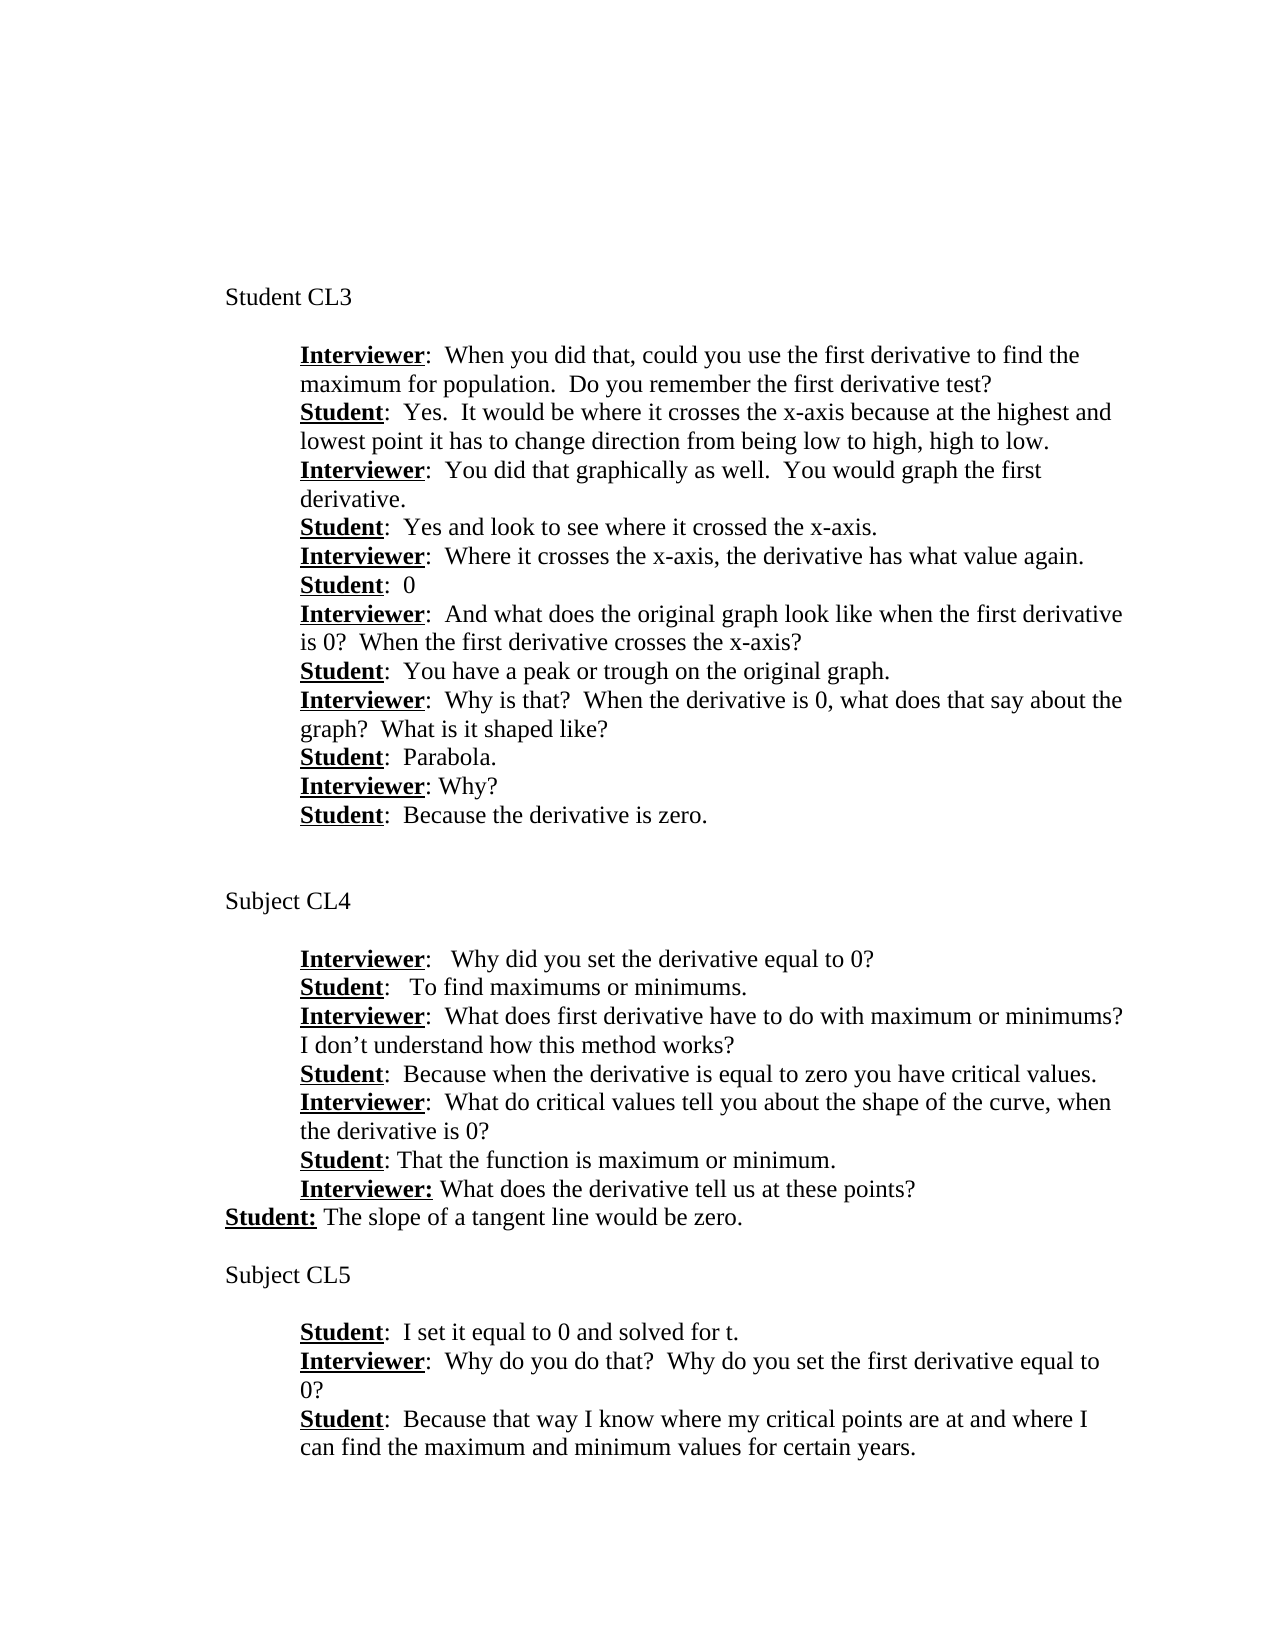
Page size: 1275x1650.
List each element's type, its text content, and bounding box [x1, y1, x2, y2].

text Student: Because when the derivative is equal to zero you have critical values. [300, 1059, 1125, 1087]
text Interviewer: Why do you do that? Why do you set the first derivative equal to 0? [300, 1346, 1125, 1404]
text Student: The slope of a tangent line would be zero. [225, 1202, 1125, 1231]
text Interviewer: Why? [225, 771, 1125, 800]
text Interviewer: You did that graphically as well. You would graph the first derivative. [300, 455, 1125, 512]
text Interviewer: What do critical values tell you about the shape of the curve, when the derivative is 0? [300, 1087, 1125, 1145]
text Student: That the function is maximum or minimum. [300, 1145, 1125, 1174]
text Student: To find maximums or minimums. [300, 972, 1125, 1001]
text Interviewer: When you did that, could you use the first derivative to find the maximum for population. Do you remember the first derivative test? [300, 340, 1125, 397]
text Student: Because the derivative is zero. [225, 800, 1125, 829]
text Student: I set it equal to 0 and solved for t. [300, 1317, 1125, 1346]
text Student CL3 [225, 282, 1125, 311]
text Interviewer: Why is that? When the derivative is 0, what does that say about the graph? What is it shaped like? [300, 685, 1125, 742]
text Subject CL5 [225, 1260, 1125, 1289]
text Interviewer: What does first derivative have to do with maximum or minimums? I don’t understand how this method works? [300, 1001, 1125, 1059]
text Subject CL4 [225, 886, 1125, 915]
text Student: Yes and look to see where it crossed the x-axis. [225, 512, 1125, 541]
text Student: You have a peak or trough on the original graph. [225, 656, 1125, 685]
text Student: Yes. It would be where it crosses the x-axis because at the highest and lowest point it has to change direction from being low to high, high to low. [300, 397, 1125, 455]
text Interviewer: What does the derivative tell us at these points? [225, 1174, 1125, 1202]
text Interviewer: Where it crosses the x-axis, the derivative has what value again. [225, 541, 1125, 570]
text Interviewer: And what does the original graph look like when the first derivative is 0? When the first derivative crosses the x-axis? [300, 599, 1125, 656]
text Interviewer: Why did you set the derivative equal to 0? [300, 944, 1125, 972]
text Student: 0 [225, 570, 1125, 599]
text Student: Parabola. [225, 742, 1125, 771]
text Student: Because that way I know where my critical points are at and where I can find the maximum and minimum values for certain years. [300, 1404, 1125, 1461]
